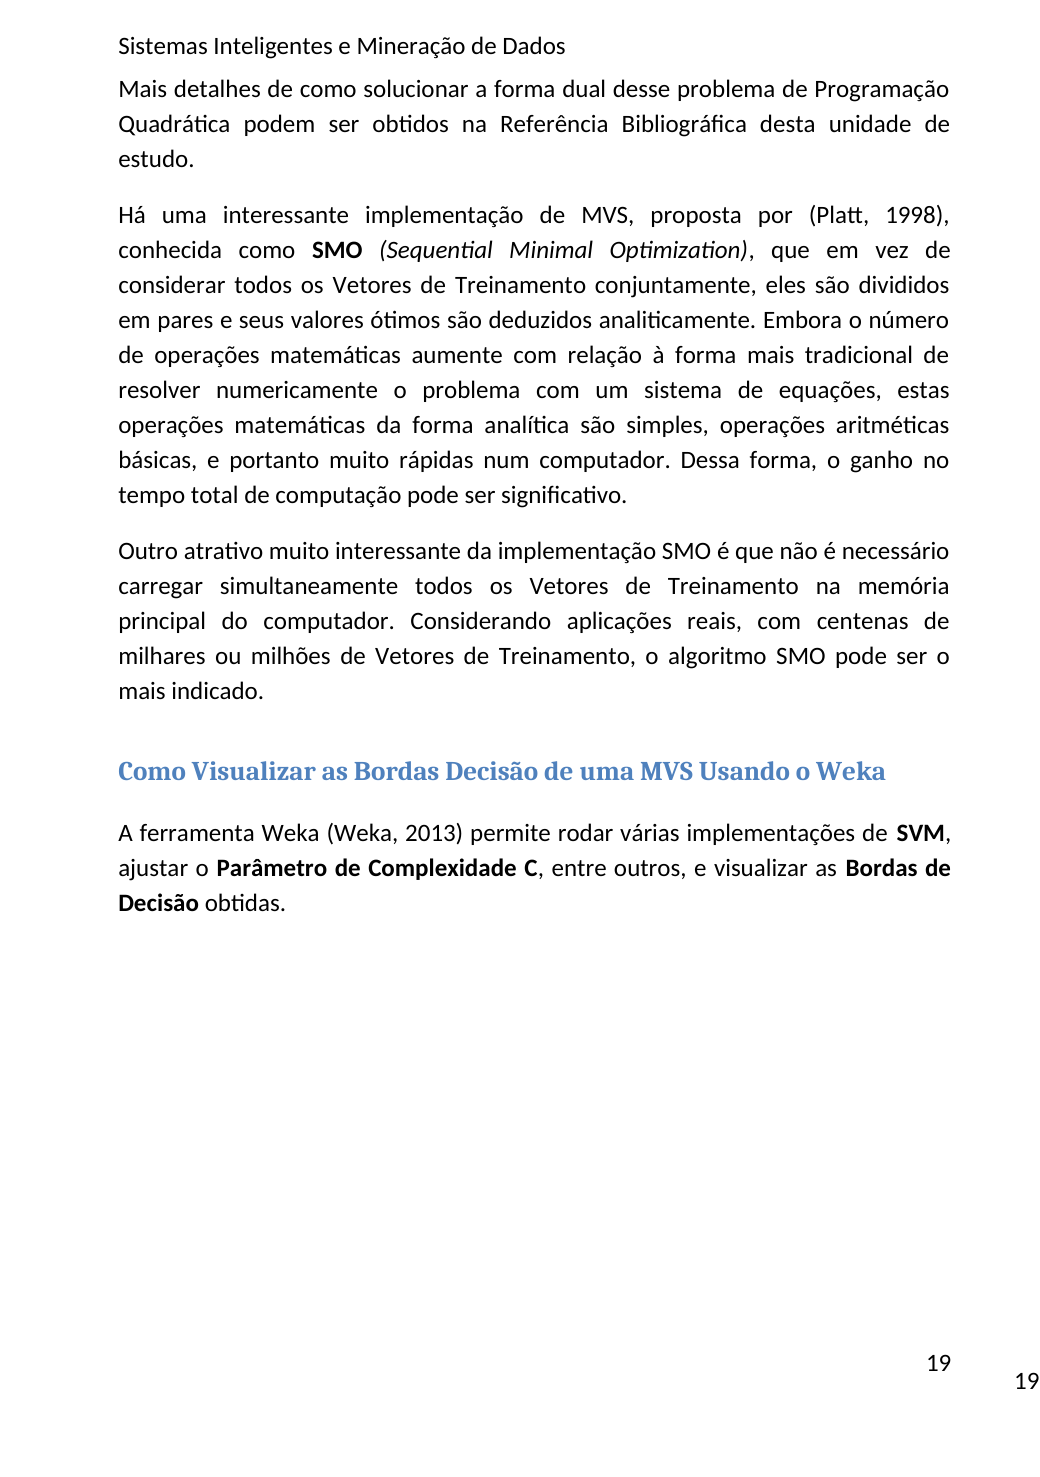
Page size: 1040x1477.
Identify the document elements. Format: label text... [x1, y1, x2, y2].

text Mais detalhes de como solucionar a forma dual desse problema de Programação Quadrática podem ser obtidos na Referência Bibliográfica desta unidade de estudo. [118, 74, 951, 174]
text A ferramenta Weka (Weka, 2013) permite rodar várias implementações de SVM, ajustar o Parâmetro de Complexidade C, entre outros, e visualizar as Bordas de Decisão obtidas. [118, 817, 951, 917]
text Outro atrativo muito interessante da implementação SMO é que não é necessário carregar simultaneamente todos os Vetores de Treinamento na memória principal do computador. Considerando aplicações reais, com centenas de milhares ou milhões de Vetores de Treinamento, o algoritmo SMO pode ser o mais indicado. [118, 535, 951, 706]
text Há uma interessante implementação de MVS, proposta por (Platt, 1998), conhecida como SMO (Sequential Minimal Optimization), que em vez de considerar todos os Vetores de Treinamento conjuntamente, eles são divididos em pares e seus valores ótimos são deduzidos analiticamente. Embora o número de operações matemáticas aumente com relação à forma mais tradicional de resolver numericamente o problema com um sistema de equações, estas operações matemáticas da forma analítica são simples, operações aritméticas básicas, e portanto muito rápidas num computador. Dessa forma, o ganho no tempo total de computação pode ser significativo. [118, 199, 951, 510]
subtitle Como Visualizar as Bordas Decisão de uma MVS Usando o Weka [118, 756, 951, 787]
